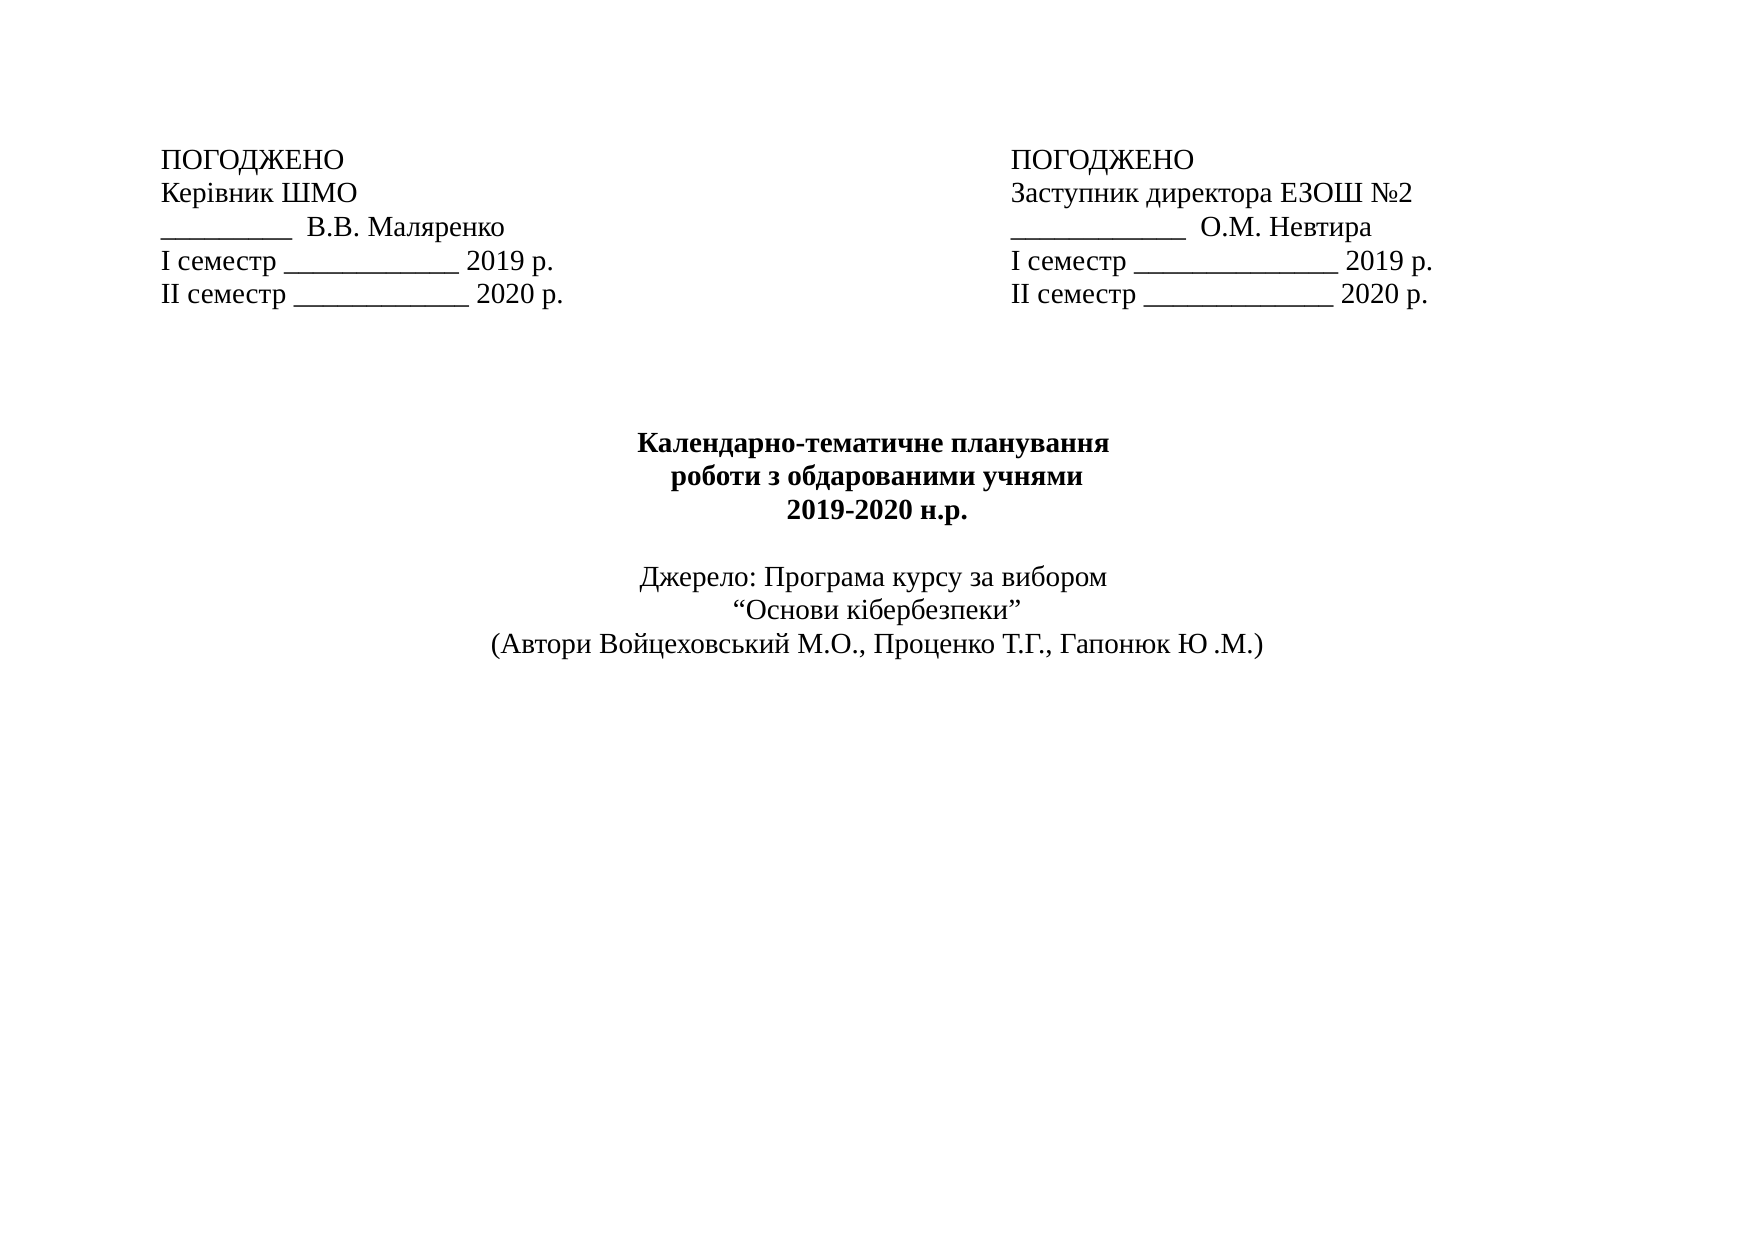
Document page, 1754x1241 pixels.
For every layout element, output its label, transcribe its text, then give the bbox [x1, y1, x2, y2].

text роботи з обдарованими учнями [118, 458, 1636, 492]
text _________ В.В. Маляренко ____________ О.М. Невтира [118, 209, 1636, 243]
text І семестр ____________ 2019 р. І семестр ______________ 2019 р. [118, 243, 1636, 276]
text Джерело: Програма курсу за вибором [118, 559, 1636, 592]
text Календарно-тематичне планування [118, 425, 1636, 458]
text ІІ семестр ____________ 2020 р. ІІ семестр _____________ 2020 р. [118, 276, 1636, 310]
text Керівник ШМО Заступник директора ЕЗОШ №2 [118, 176, 1636, 209]
text “Основи кібербезпеки” [118, 592, 1636, 626]
text 2019-2020 н.р. [118, 492, 1636, 525]
text (Автори Войцеховський М.О., Проценко Т.Г., Гапонюк Ю .М.) [118, 626, 1636, 659]
text ПОГОДЖЕНО ПОГОДЖЕНО [118, 142, 1636, 176]
